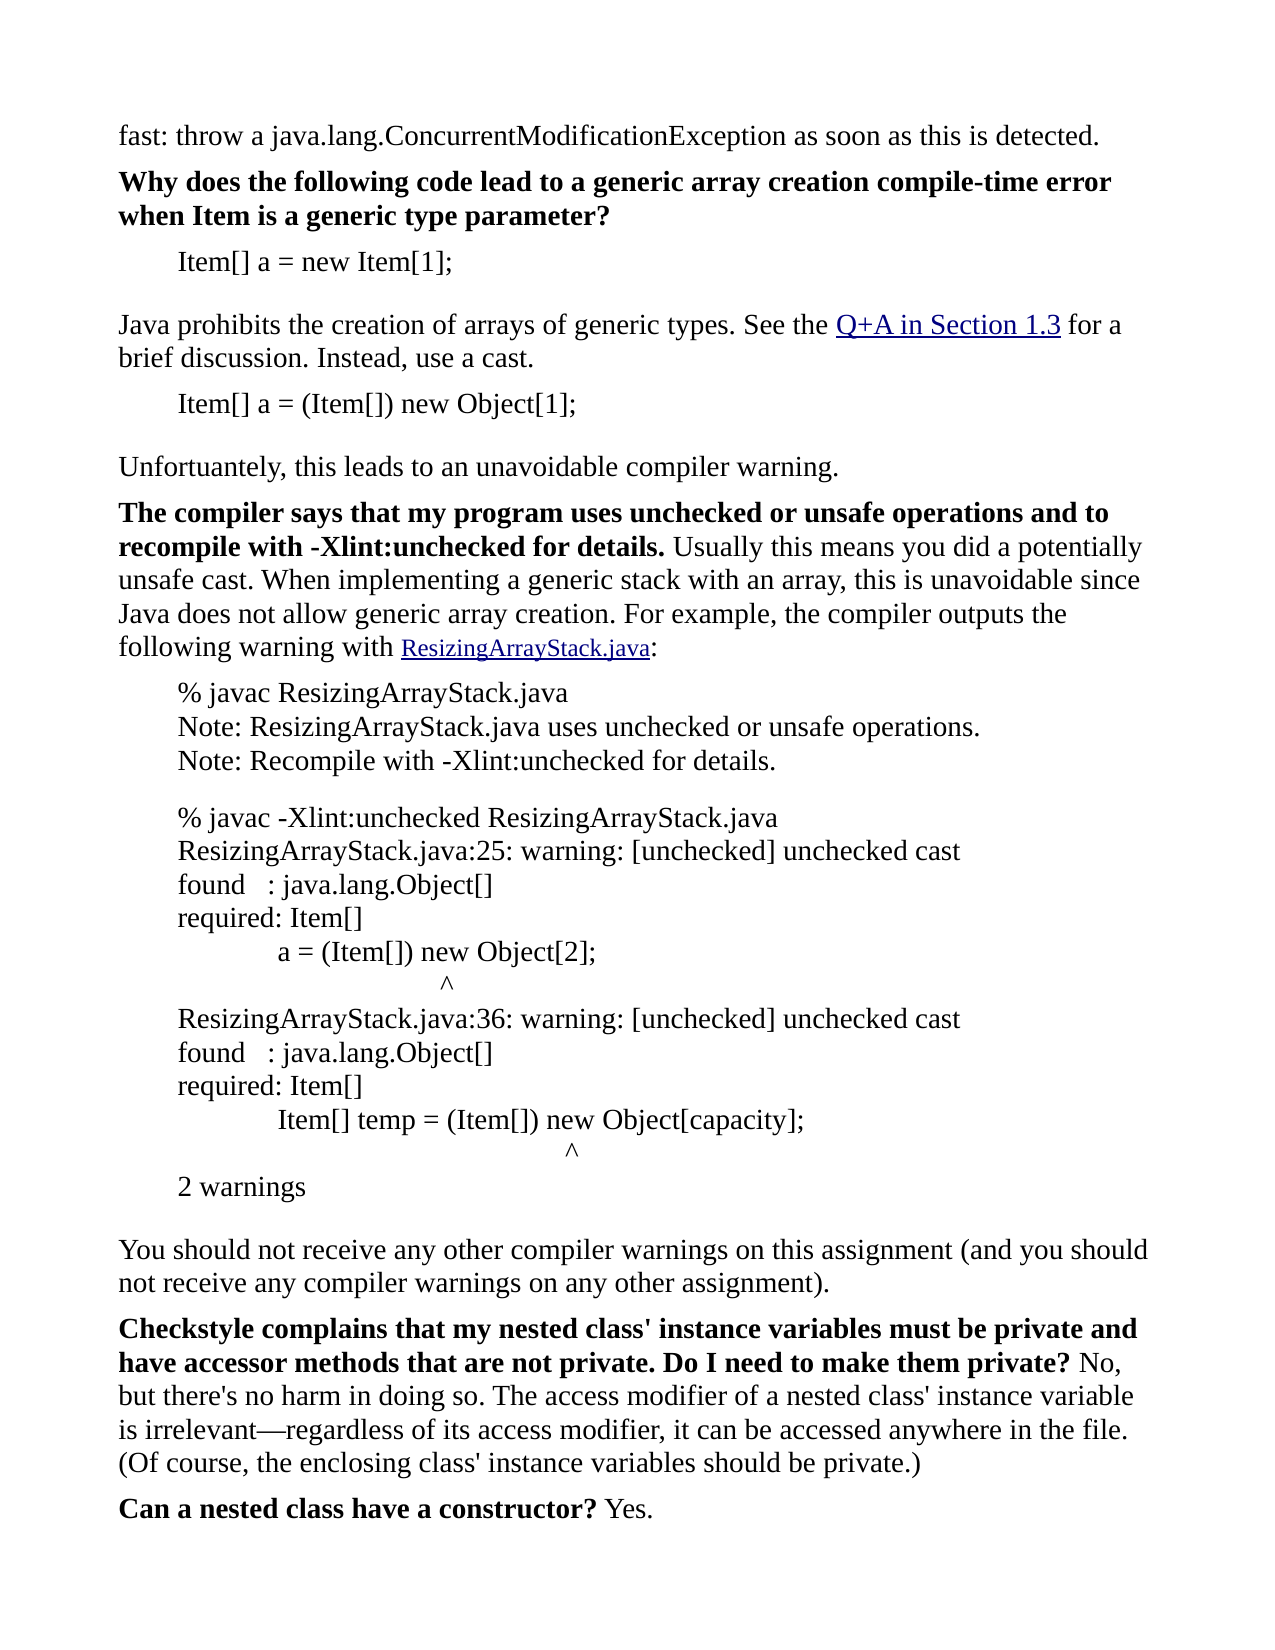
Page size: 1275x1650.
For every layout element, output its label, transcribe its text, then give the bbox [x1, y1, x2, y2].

text Note: Recompile with -Xlint:unchecked for details. [177, 743, 1098, 776]
text Item[] a = new Item[1]; [177, 244, 1098, 277]
text found : java.lang.Object[] [177, 867, 1098, 901]
text Checkstyle complains that my nested class' instance variables must be private and have accessor methods that are not private. Do I need to make them private? No, but there's no harm in doing so. The access modifier of a nested class' instance variable is irrelevant—regardless of its access modifier, it can be accessed anywhere in the file. (Of course, the enclosing class' instance variables should be private.) [118, 1311, 1157, 1479]
text Java prohibits the creation of arrays of generic types. See the Q+A in Section 1.3 for a brief discussion. Instead, use a cast. [118, 307, 1157, 374]
text You should not receive any other compiler warnings on this assignment (and you should not receive any compiler warnings on any other assignment). [118, 1232, 1157, 1299]
text Why does the following code lead to a generic array creation compile-time error when Item is a generic type parameter? [118, 164, 1157, 231]
text Unfortuantely, this leads to an unavoidable compiler warning. [118, 449, 1157, 483]
text a = (Item[]) new Object[2]; [177, 934, 1098, 968]
text % javac ResizingArrayStack.java [177, 676, 1098, 709]
text ^ [177, 968, 1098, 1001]
text found : java.lang.Object[] [177, 1035, 1098, 1068]
text Note: ResizingArrayStack.java uses unchecked or unsafe operations. [177, 709, 1098, 743]
text required: Item[] [177, 901, 1098, 934]
text ResizingArrayStack.java:36: warning: [unchecked] unchecked cast [177, 1001, 1098, 1035]
text required: Item[] [177, 1068, 1098, 1102]
text Item[] a = (Item[]) new Object[1]; [177, 386, 1098, 420]
text Item[] temp = (Item[]) new Object[capacity]; [177, 1102, 1098, 1135]
text ^ [177, 1135, 1098, 1169]
text 2 warnings [177, 1169, 1098, 1202]
text The compiler says that my program uses unchecked or unsafe operations and to recompile with -Xlint:unchecked for details. Usually this means you did a potentially unsafe cast. When implementing a generic stack with an array, this is unavoidable since Java does not allow generic array creation. For example, the compiler outputs the following warning with ResizingArrayStack.java: [118, 495, 1157, 663]
text fast: throw a java.lang.ConcurrentModificationException as soon as this is detected. [118, 118, 1157, 152]
text Can a nested class have a constructor? Yes. [118, 1492, 1157, 1525]
text % javac -Xlint:unchecked ResizingArrayStack.java [177, 800, 1098, 833]
text ResizingArrayStack.java:25: warning: [unchecked] unchecked cast [177, 833, 1098, 867]
